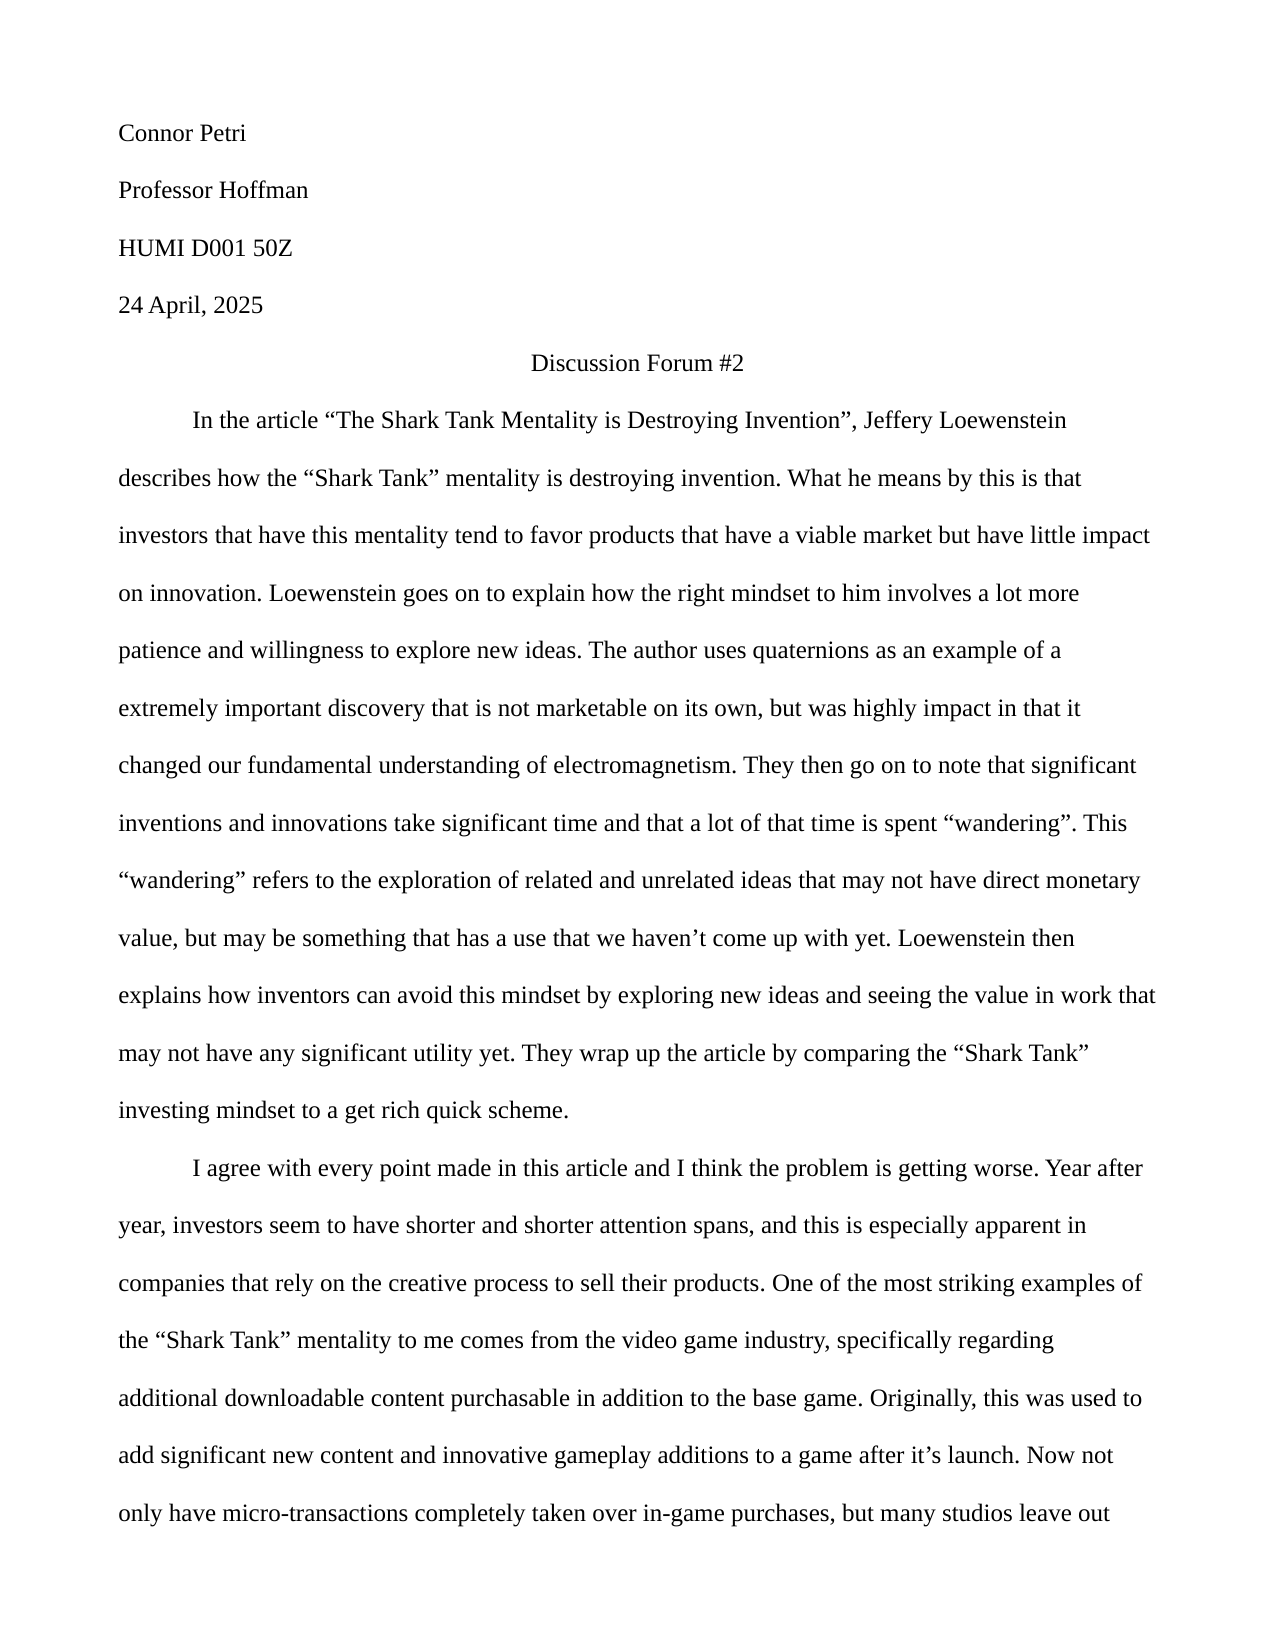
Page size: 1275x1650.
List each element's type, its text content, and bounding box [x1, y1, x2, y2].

text Discussion Forum #2 [118, 348, 1157, 377]
text Connor Petri [118, 118, 1157, 147]
text In the article “The Shark Tank Mentality is Destroying Invention”, Jeffery Loewenstein describes how the “Shark Tank” mentality is destroying invention. What he means by this is that investors that have this mentality tend to favor products that have a viable market but have little impact on innovation. Loewenstein goes on to explain how the right mindset to him involves a lot more patience and willingness to explore new ideas. The author uses quaternions as an example of a extremely important discovery that is not marketable on its own, but was highly impact in that it changed our fundamental understanding of electromagnetism. They then go on to note that significant inventions and innovations take significant time and that a lot of that time is spent “wandering”. This “wandering” refers to the exploration of related and unrelated ideas that may not have direct monetary value, but may be something that has a use that we haven’t come up with yet. Loewenstein then explains how inventors can avoid this mindset by exploring new ideas and seeing the value in work that may not have any significant utility yet. They wrap up the article by comparing the “Shark Tank” investing mindset to a get rich quick scheme. [118, 406, 1157, 1124]
text I agree with every point made in this article and I think the problem is getting worse. Year after year, investors seem to have shorter and shorter attention spans, and this is especially apparent in companies that rely on the creative process to sell their products. One of the most striking examples of the “Shark Tank” mentality to me comes from the video game industry, specifically regarding additional downloadable content purchasable in addition to the base game. Originally, this was used to add significant new content and innovative gameplay additions to a game after it’s launch. Now not only have micro-transactions completely taken over in-game purchases, but many studios leave out [118, 1153, 1157, 1527]
text Professor Hoffman [118, 176, 1157, 204]
text 24 April, 2025 [118, 291, 1157, 319]
text HUMI D001 50Z [118, 233, 1157, 262]
